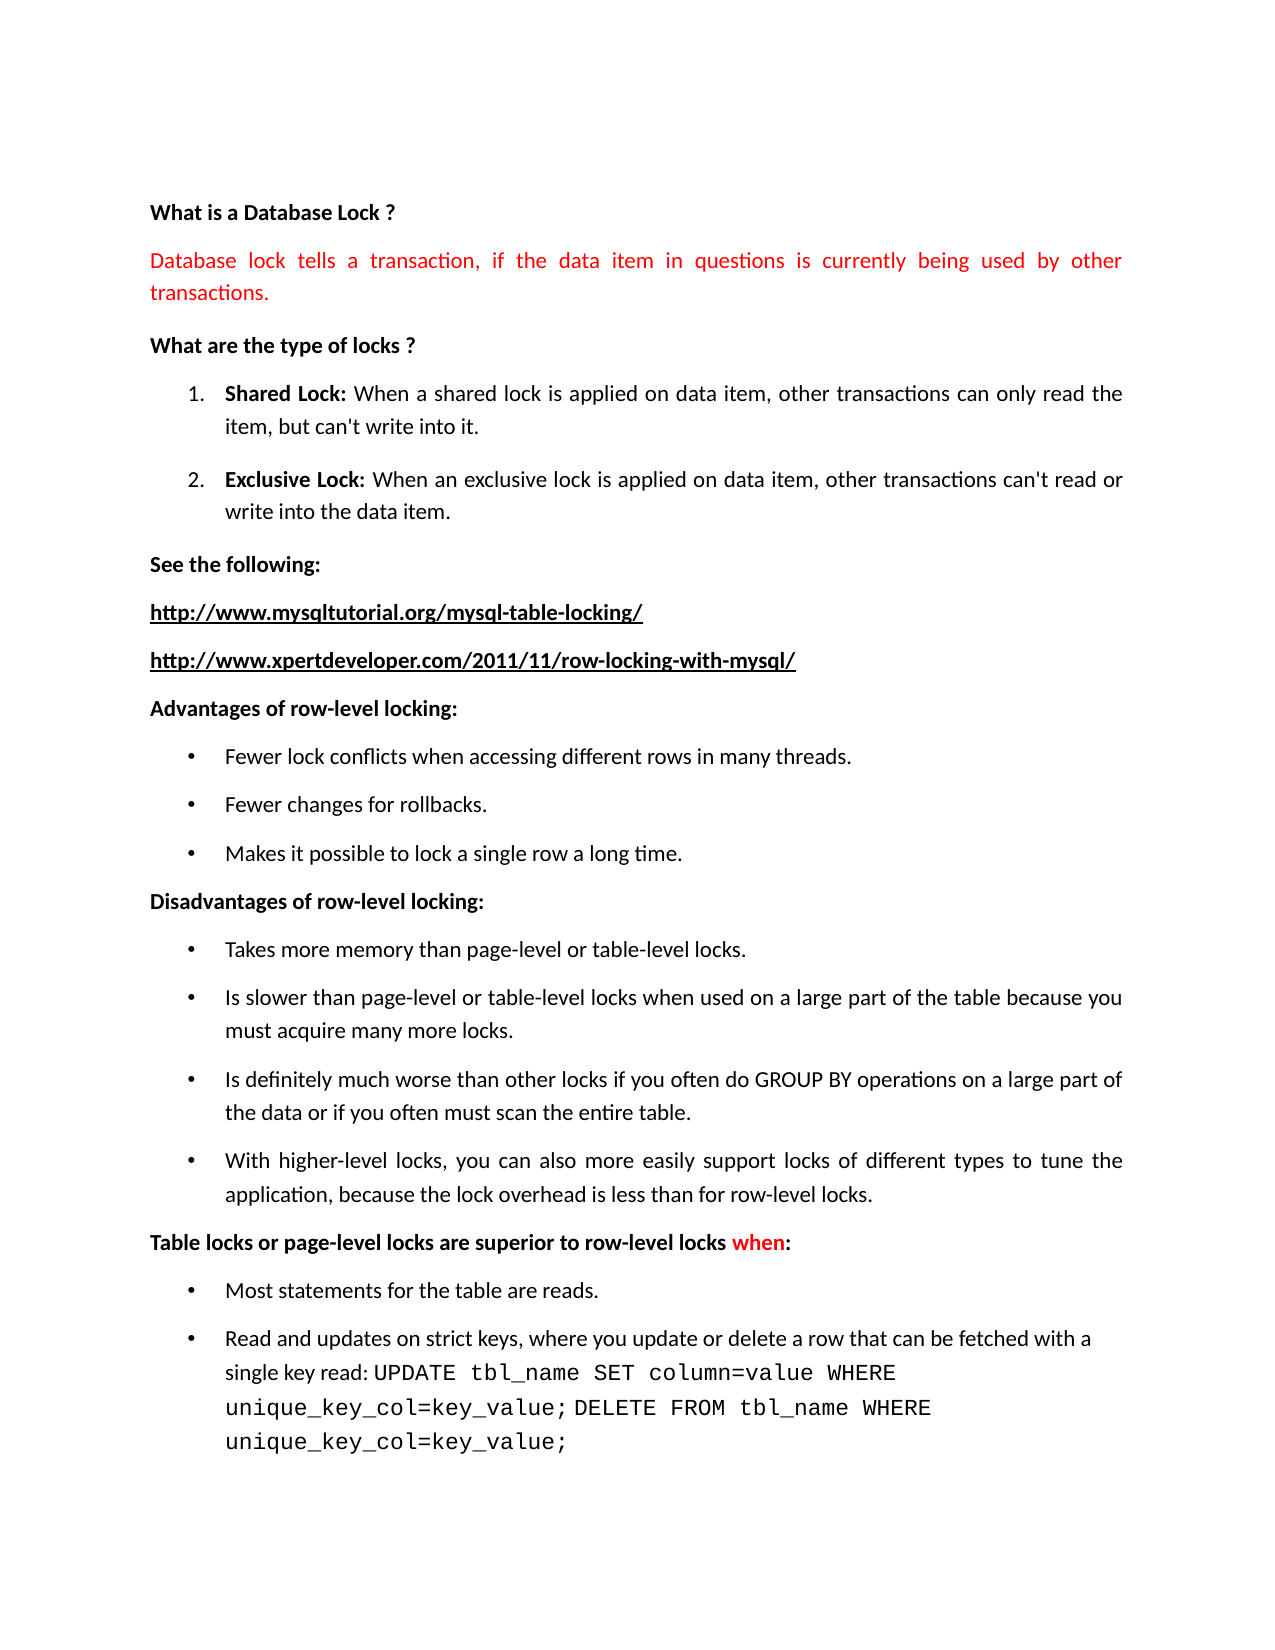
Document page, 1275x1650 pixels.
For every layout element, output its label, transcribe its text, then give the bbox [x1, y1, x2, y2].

text See the following: [150, 550, 1125, 578]
text What is a Database Lock ? [150, 198, 1125, 226]
list Shared Lock: When a shared lock is applied on data item, other transactions can only read the item, but can't write into it. [187, 379, 1125, 440]
list Fewer lock conflicts when accessing different rows in many threads. [187, 742, 1125, 771]
list Read and updates on strict keys, where you update or delete a row that can be fetched with a single key read: UPDATE tbl_name SET column=value WHERE unique_key_col=key_value; DELETE FROM tbl_name WHERE unique_key_col=key_value; [187, 1324, 1125, 1456]
list Makes it possible to lock a single row a long time. [187, 839, 1125, 867]
text http://www.xpertdeveloper.com/2011/11/row-locking-with-mysql/ [150, 646, 1125, 674]
list Takes more memory than page-level or table-level locks. [187, 935, 1125, 963]
list Is slower than page-level or table-level locks when used on a large part of the table because you must acquire many more locks. [187, 983, 1125, 1045]
text What are the type of locks ? [150, 331, 1125, 359]
text http://www.mysqltutorial.org/mysql-table-locking/ [150, 598, 1125, 626]
text Database lock tells a transaction, if the data item in questions is currently being used by other transactions. [150, 246, 1125, 306]
list Is definitely much worse than other locks if you often do GROUP BY operations on a large part of the data or if you often must scan the entire table. [187, 1065, 1125, 1126]
text Table locks or page-level locks are superior to row-level locks when: [150, 1228, 1125, 1256]
text Advantages of row-level locking: [150, 694, 1125, 722]
list Most statements for the table are reads. [187, 1276, 1125, 1304]
text Disadvantages of row-level locking: [150, 887, 1125, 915]
list With higher-level locks, you can also more easily support locks of different types to tune the application, because the lock overhead is less than for row-level locks. [187, 1146, 1125, 1208]
list Fewer changes for rollbacks. [187, 791, 1125, 819]
list Exclusive Lock: When an exclusive lock is applied on data item, other transactions can't read or write into the data item. [187, 465, 1125, 525]
